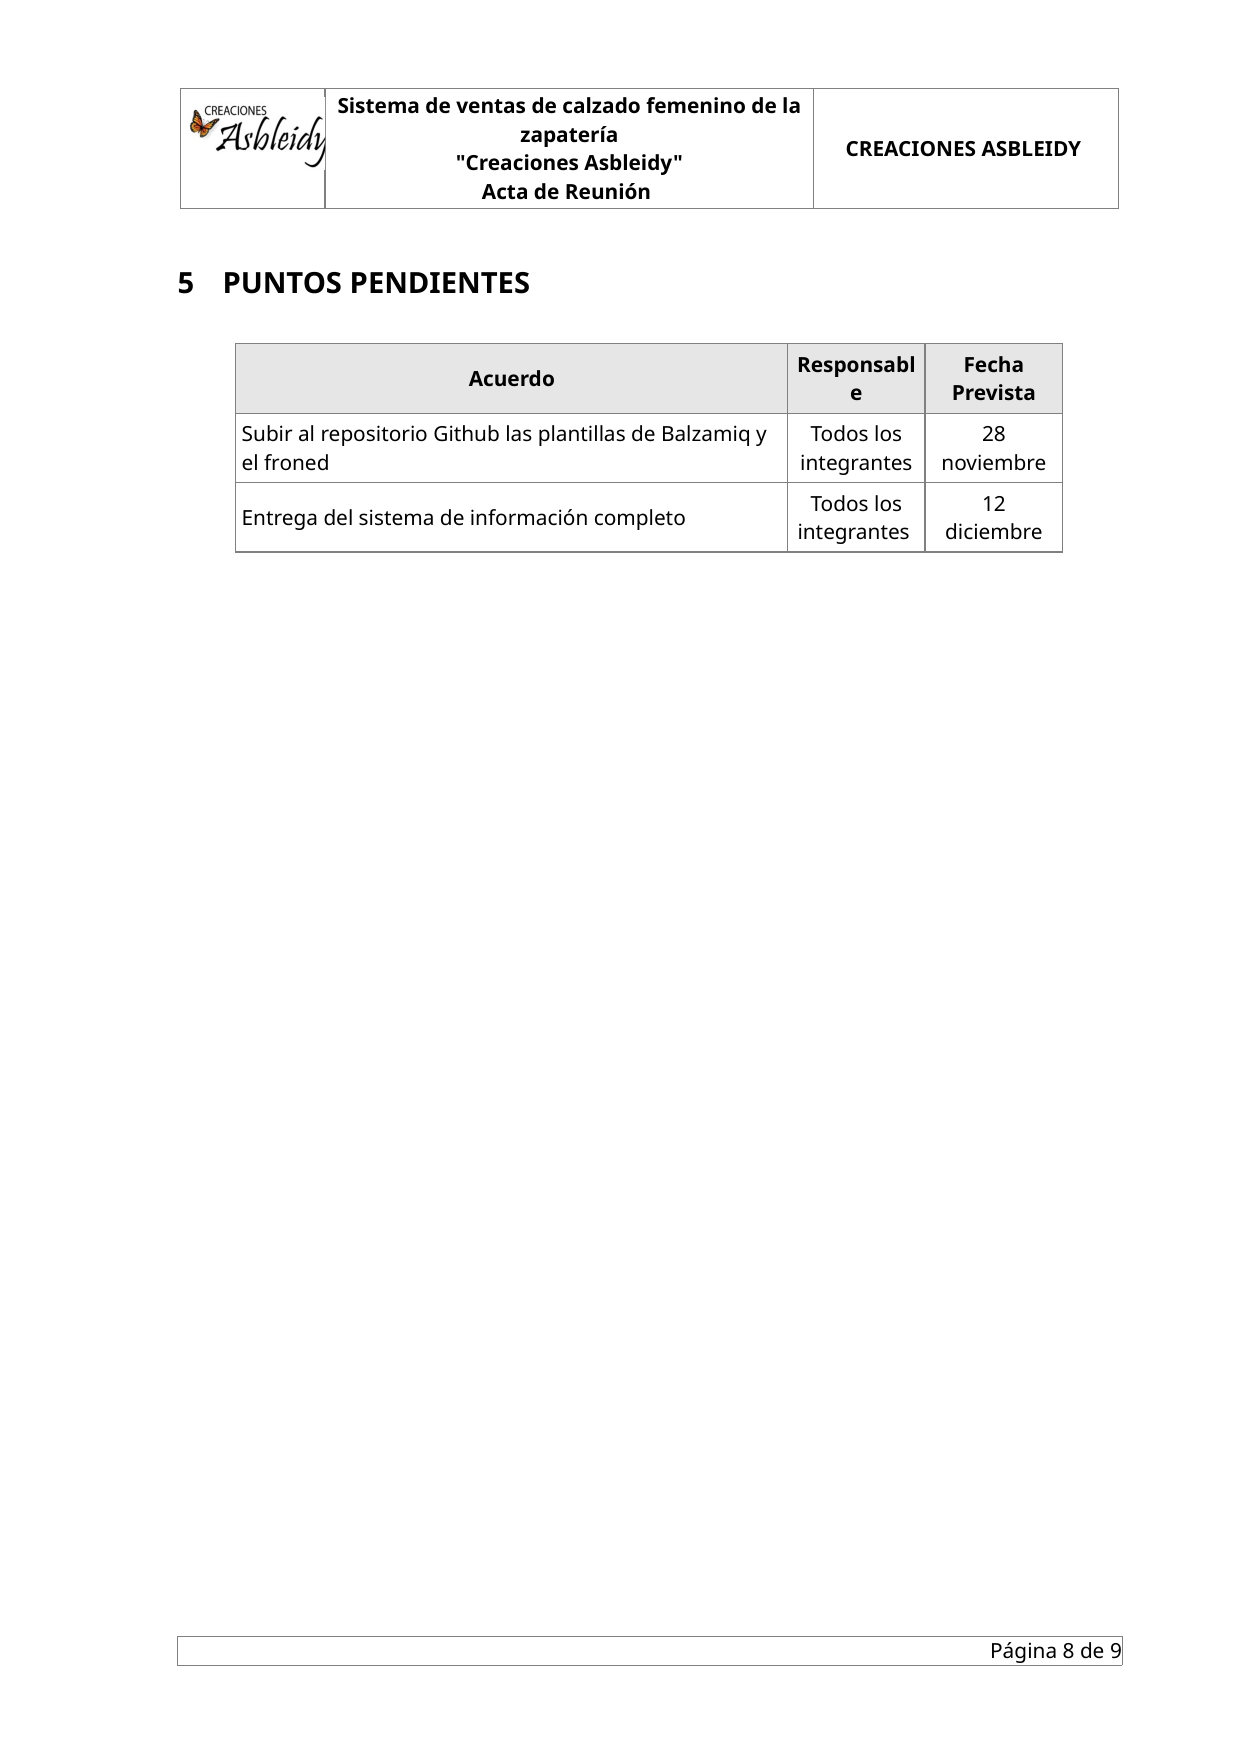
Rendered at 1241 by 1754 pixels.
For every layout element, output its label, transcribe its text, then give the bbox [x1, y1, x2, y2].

table_cell Entrega del sistema de información completo [236, 483, 787, 551]
table_header Acuerdo [236, 344, 787, 413]
subtitle PUNTOS PENDIENTES [177, 263, 1122, 302]
table_cell Todos los integrantes [788, 483, 924, 551]
table_cell Subir al repositorio Github las plantillas de Balzamiq y el froned [236, 414, 787, 482]
table_header Responsable [788, 344, 924, 413]
table_cell 12 diciembre [926, 483, 1062, 551]
table_cell 28 noviembre [926, 414, 1062, 482]
table_header Fecha Prevista [926, 344, 1062, 413]
table_cell Todos los integrantes [788, 414, 924, 482]
